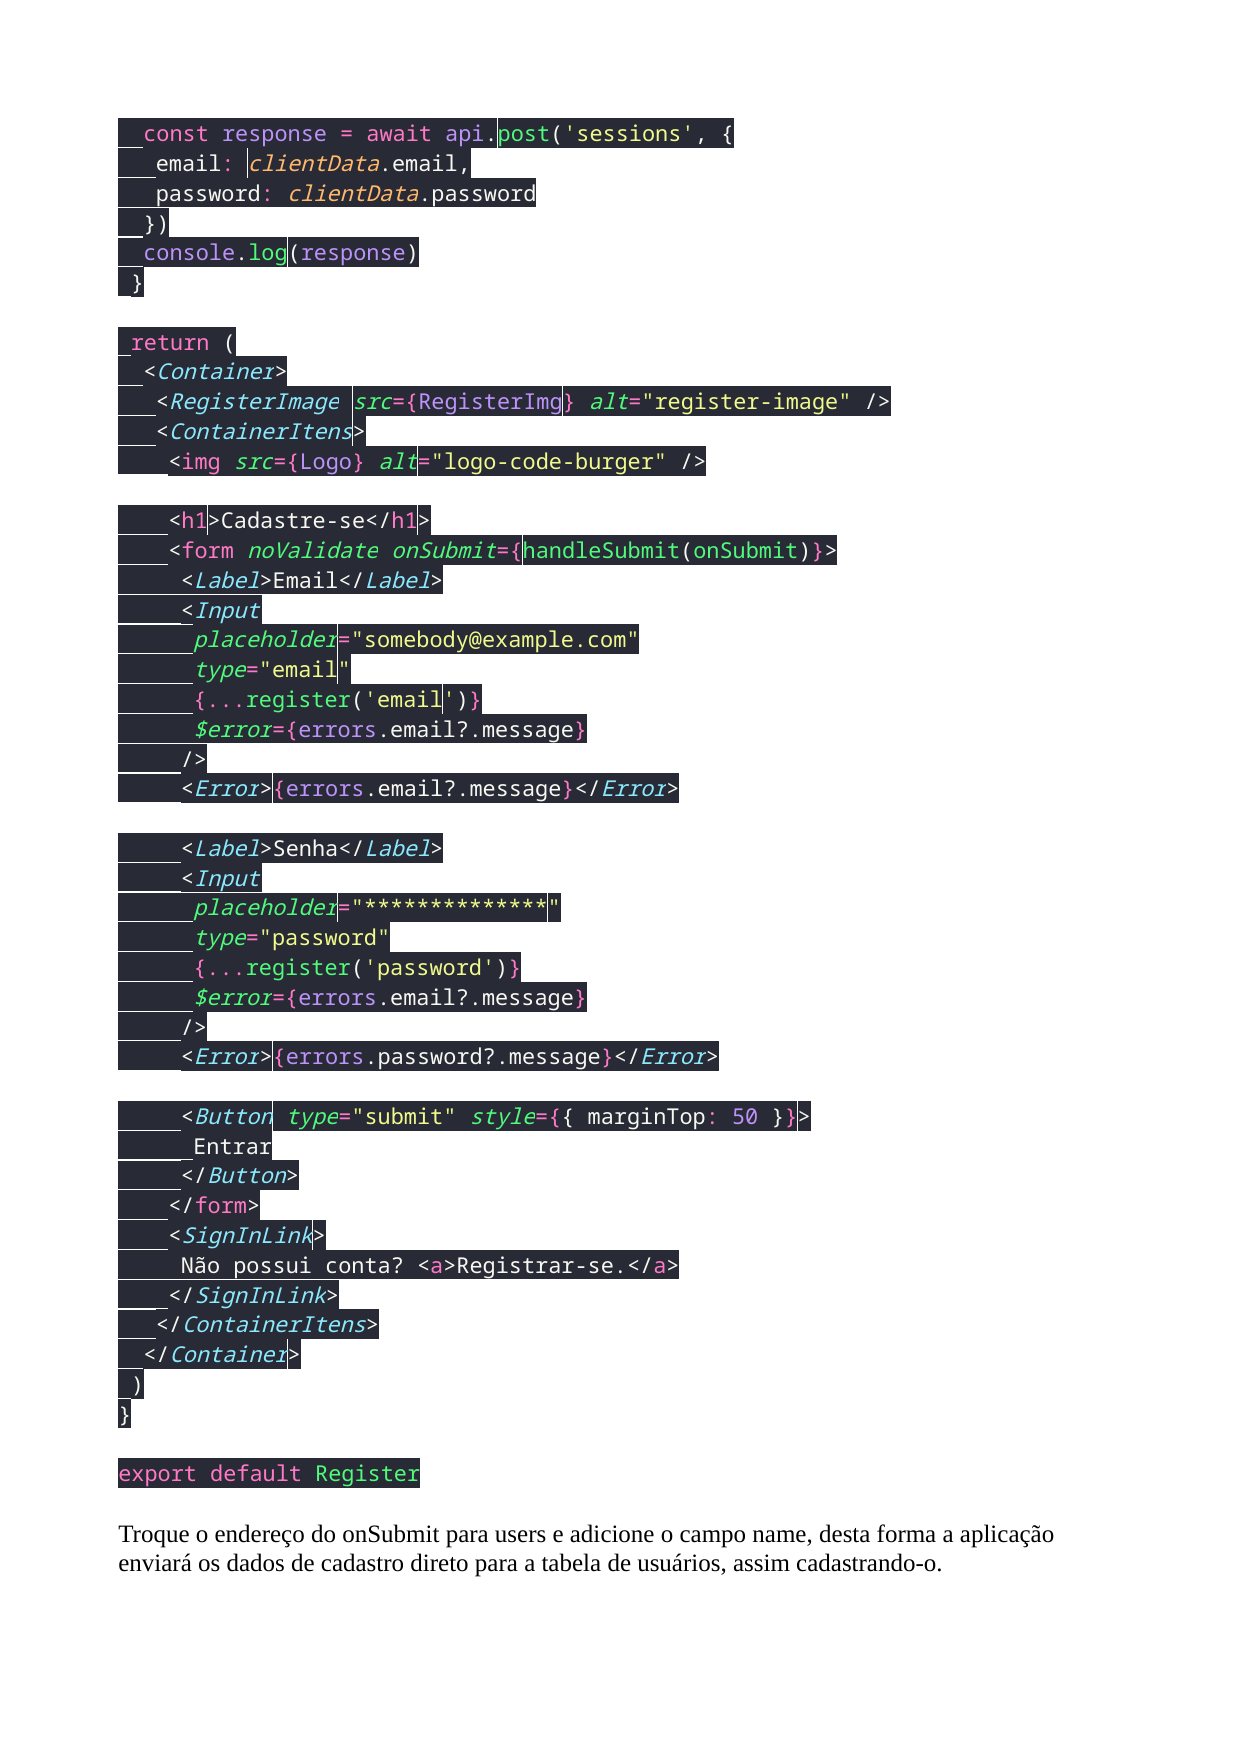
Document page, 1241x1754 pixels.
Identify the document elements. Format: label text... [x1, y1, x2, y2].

text <Error>{errors.password?.message}</Error> [118, 1041, 1122, 1071]
text <Label>Email</Label> [118, 565, 1122, 594]
text placeholder="**************" [118, 892, 1122, 922]
text $error={errors.email?.message} [118, 714, 1122, 743]
text type="email" [118, 654, 1122, 684]
text {...register('password')} [118, 952, 1122, 982]
text {...register('email')} [118, 684, 1122, 714]
text <SignInLink> [118, 1220, 1122, 1250]
text <h1>Cadastre-se</h1> [118, 505, 1122, 535]
text $error={errors.email?.message} [118, 982, 1122, 1012]
text </Button> [118, 1160, 1122, 1190]
text <ContainerItens> [118, 416, 1122, 446]
text </SignInLink> [118, 1279, 1122, 1309]
text <RegisterImage src={RegisterImg} alt="register-image" /> [118, 386, 1122, 416]
text } [118, 267, 1122, 297]
text <Input [118, 594, 1122, 624]
text <Label>Senha</Label> [118, 833, 1122, 863]
text export default Register [118, 1458, 1122, 1488]
text Troque o endereço do onSubmit para users e adicione o campo name, desta forma a aplicação enviará os dados de cadastro direto para a tabela de usuários, assim cadastrando-o. [118, 1518, 1122, 1577]
text <img src={Logo} alt="logo-code-burger" /> [118, 446, 1122, 476]
text return ( [118, 327, 1122, 356]
text </ContainerItens> [118, 1309, 1122, 1339]
text <Container> [118, 356, 1122, 386]
text } [118, 1399, 1122, 1428]
text Não possui conta? <a>Registrar-se.</a> [118, 1250, 1122, 1279]
text ) [118, 1369, 1122, 1399]
text const response = await api.post('sessions', { [118, 118, 1122, 148]
text Entrar [118, 1131, 1122, 1160]
text </Container> [118, 1339, 1122, 1369]
text <Button type="submit" style={{ marginTop: 50 }}> [118, 1101, 1122, 1131]
text /> [118, 743, 1122, 773]
text <form noValidate onSubmit={handleSubmit(onSubmit)}> [118, 535, 1122, 565]
text console.log(response) [118, 237, 1122, 267]
text password: clientData.password [118, 178, 1122, 207]
text <Error>{errors.email?.message}</Error> [118, 773, 1122, 803]
text <Input [118, 863, 1122, 892]
text placeholder="somebody@example.com" [118, 624, 1122, 654]
text /> [118, 1012, 1122, 1041]
text type="password" [118, 922, 1122, 952]
text email: clientData.email, [118, 148, 1122, 178]
text </form> [118, 1190, 1122, 1220]
text }) [118, 207, 1122, 237]
